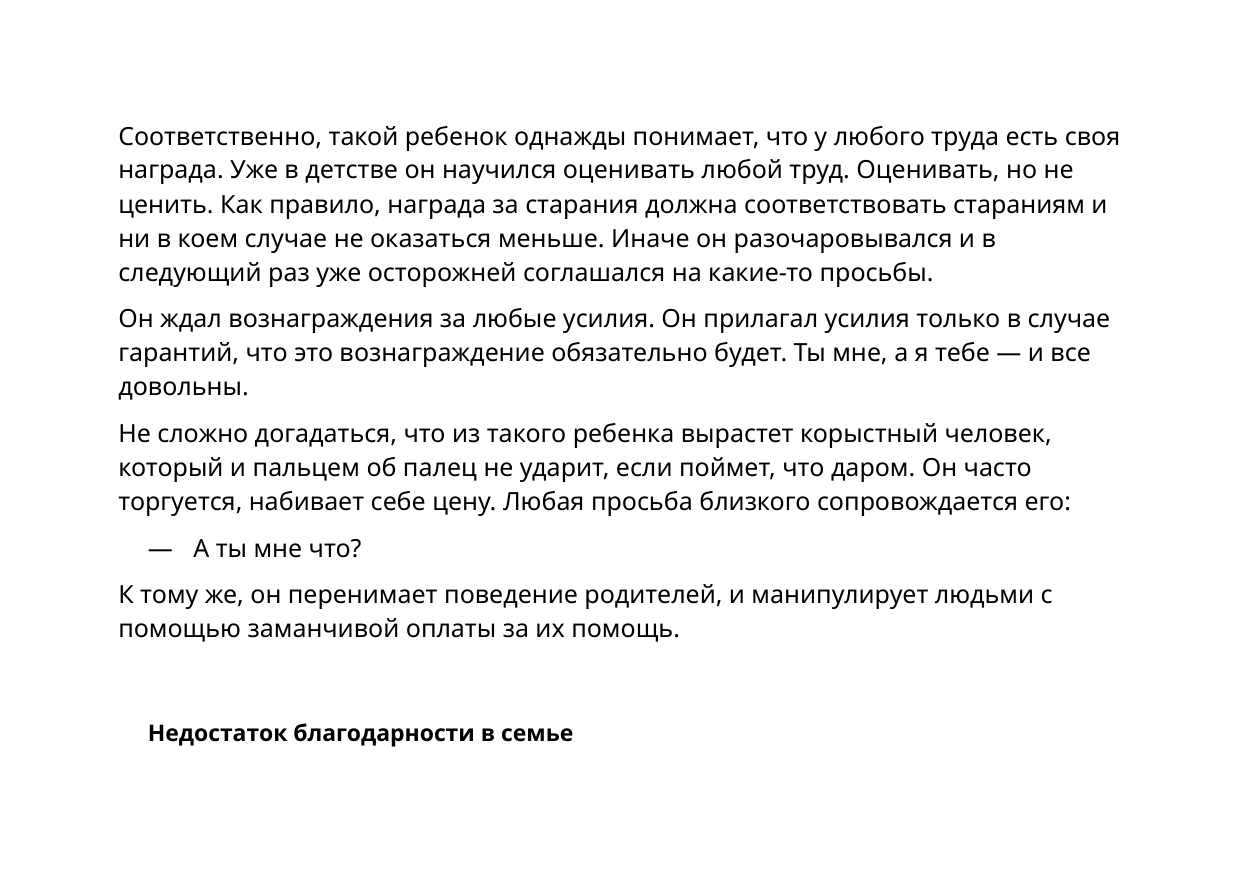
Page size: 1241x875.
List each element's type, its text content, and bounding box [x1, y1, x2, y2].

text Соответственно, такой ребенок однажды понимает, что у любого труда есть своя награда. Уже в детстве он научился оценивать любой труд. Оценивать, но не ценить. Как правило, награда за старания должна соответствовать стараниям и ни в коем случае не оказаться меньше. Иначе он разочаровывался и в следующий раз уже осторожней соглашался на какие-то просьбы. [118, 118, 1122, 288]
text К тому же, он перенимает поведение родителей, и манипулирует людьми с помощью заманчивой оплаты за их помощь. [118, 577, 1122, 645]
subtitle Недостаток благодарности в семье [573, 717, 1122, 748]
subtitle Недостаток благодарности в семье [118, 717, 148, 748]
text Не сложно догадаться, что из такого ребенка вырастет корыстный человек, который и пальцем об палец не ударит, если поймет, что даром. Он часто торгуется, набивает себе цену. Любая просьба близкого сопровождается его: [118, 416, 1122, 518]
list А ты мне что? [118, 530, 1122, 564]
text Он ждал вознаграждения за любые усилия. Он прилагал усилия только в случае гарантий, что это вознаграждение обязательно будет. Ты мне, а я тебе — и все довольны. [118, 301, 1122, 403]
